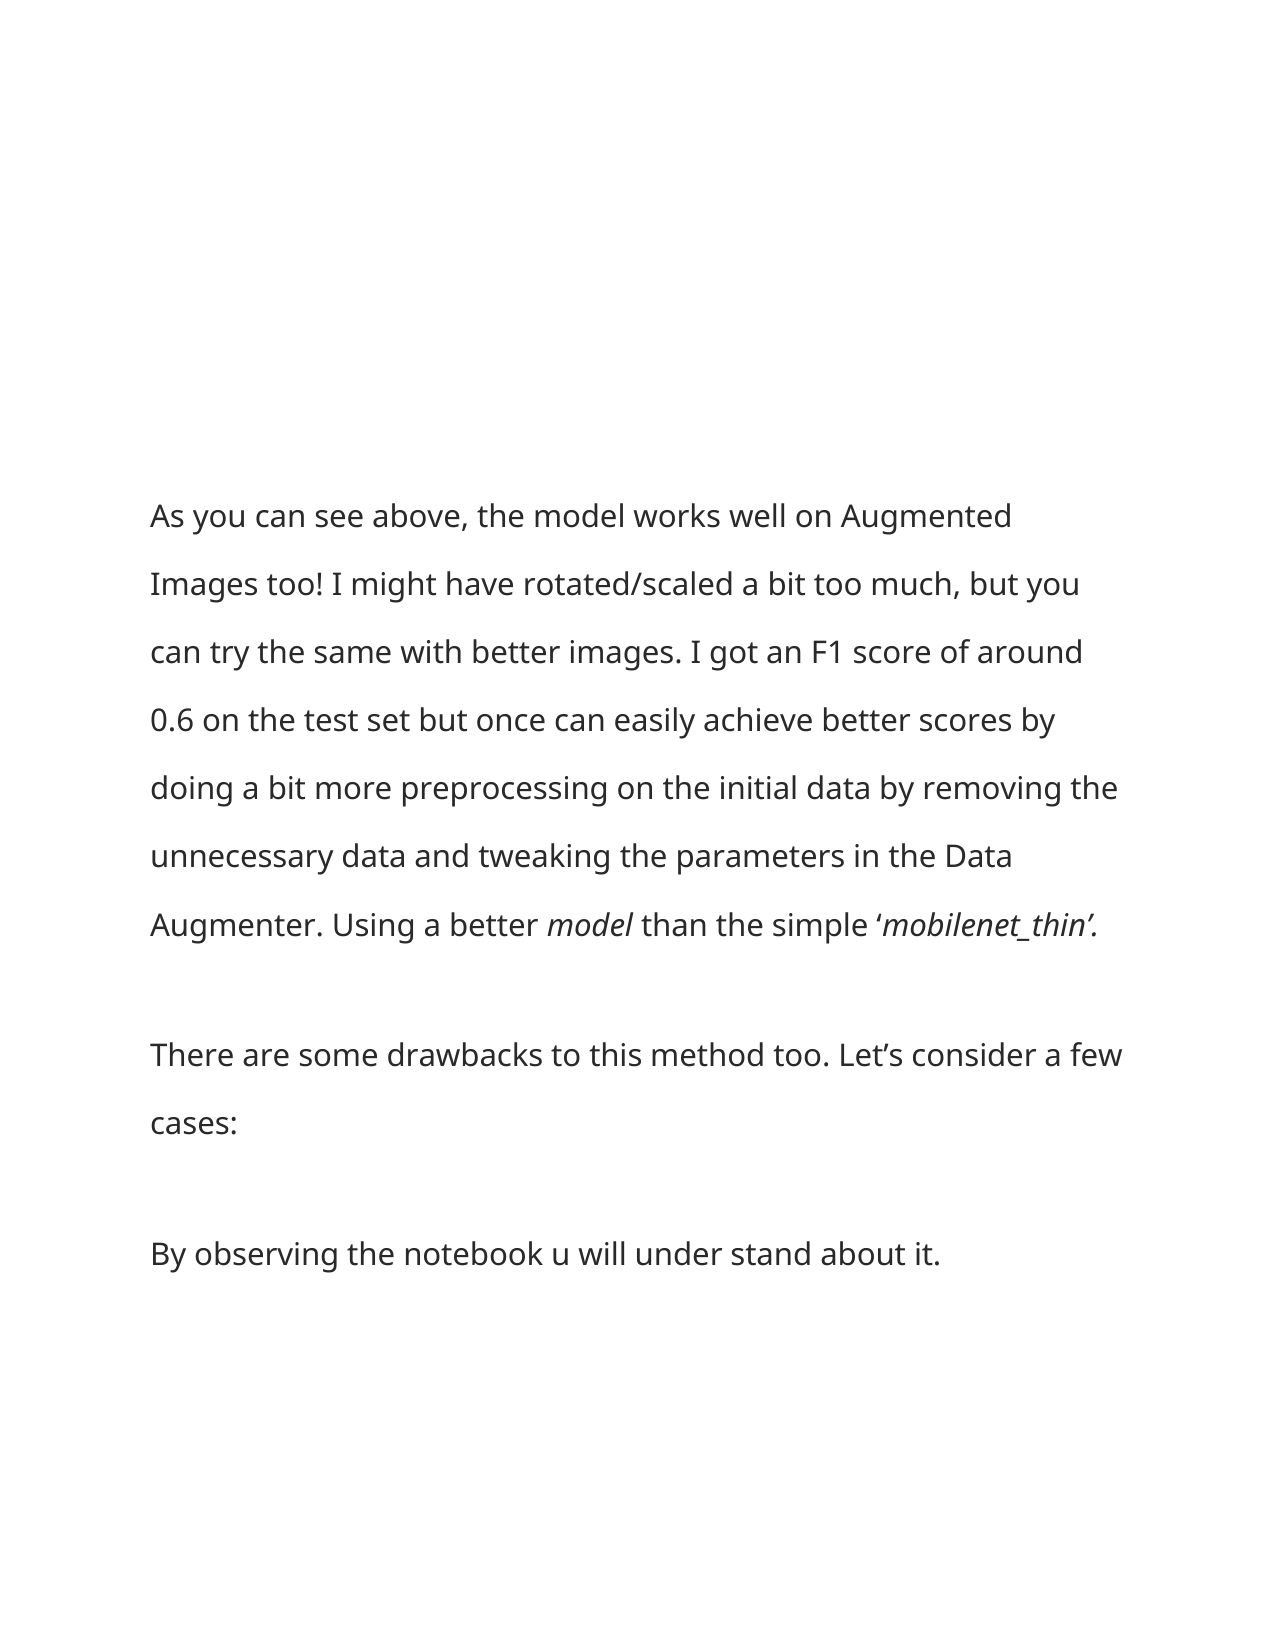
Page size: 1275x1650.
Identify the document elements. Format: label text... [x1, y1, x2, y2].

text By observing the notebook u will under stand about it. [150, 1232, 1125, 1274]
text As you can see above, the model works well on Augmented Images too! I might have rotated/scaled a bit too much, but you can try the same with better images. I got an F1 score of around 0.6 on the test set but once can easily achieve better scores by doing a bit more preprocessing on the initial data by removing the unnecessary data and tweaking the parameters in the Data Augmenter. Using a better model than the simple ‘mobilenet_thin’. [150, 494, 1125, 945]
text There are some drawbacks to this method too. Let’s consider a few cases: [150, 1033, 1125, 1144]
